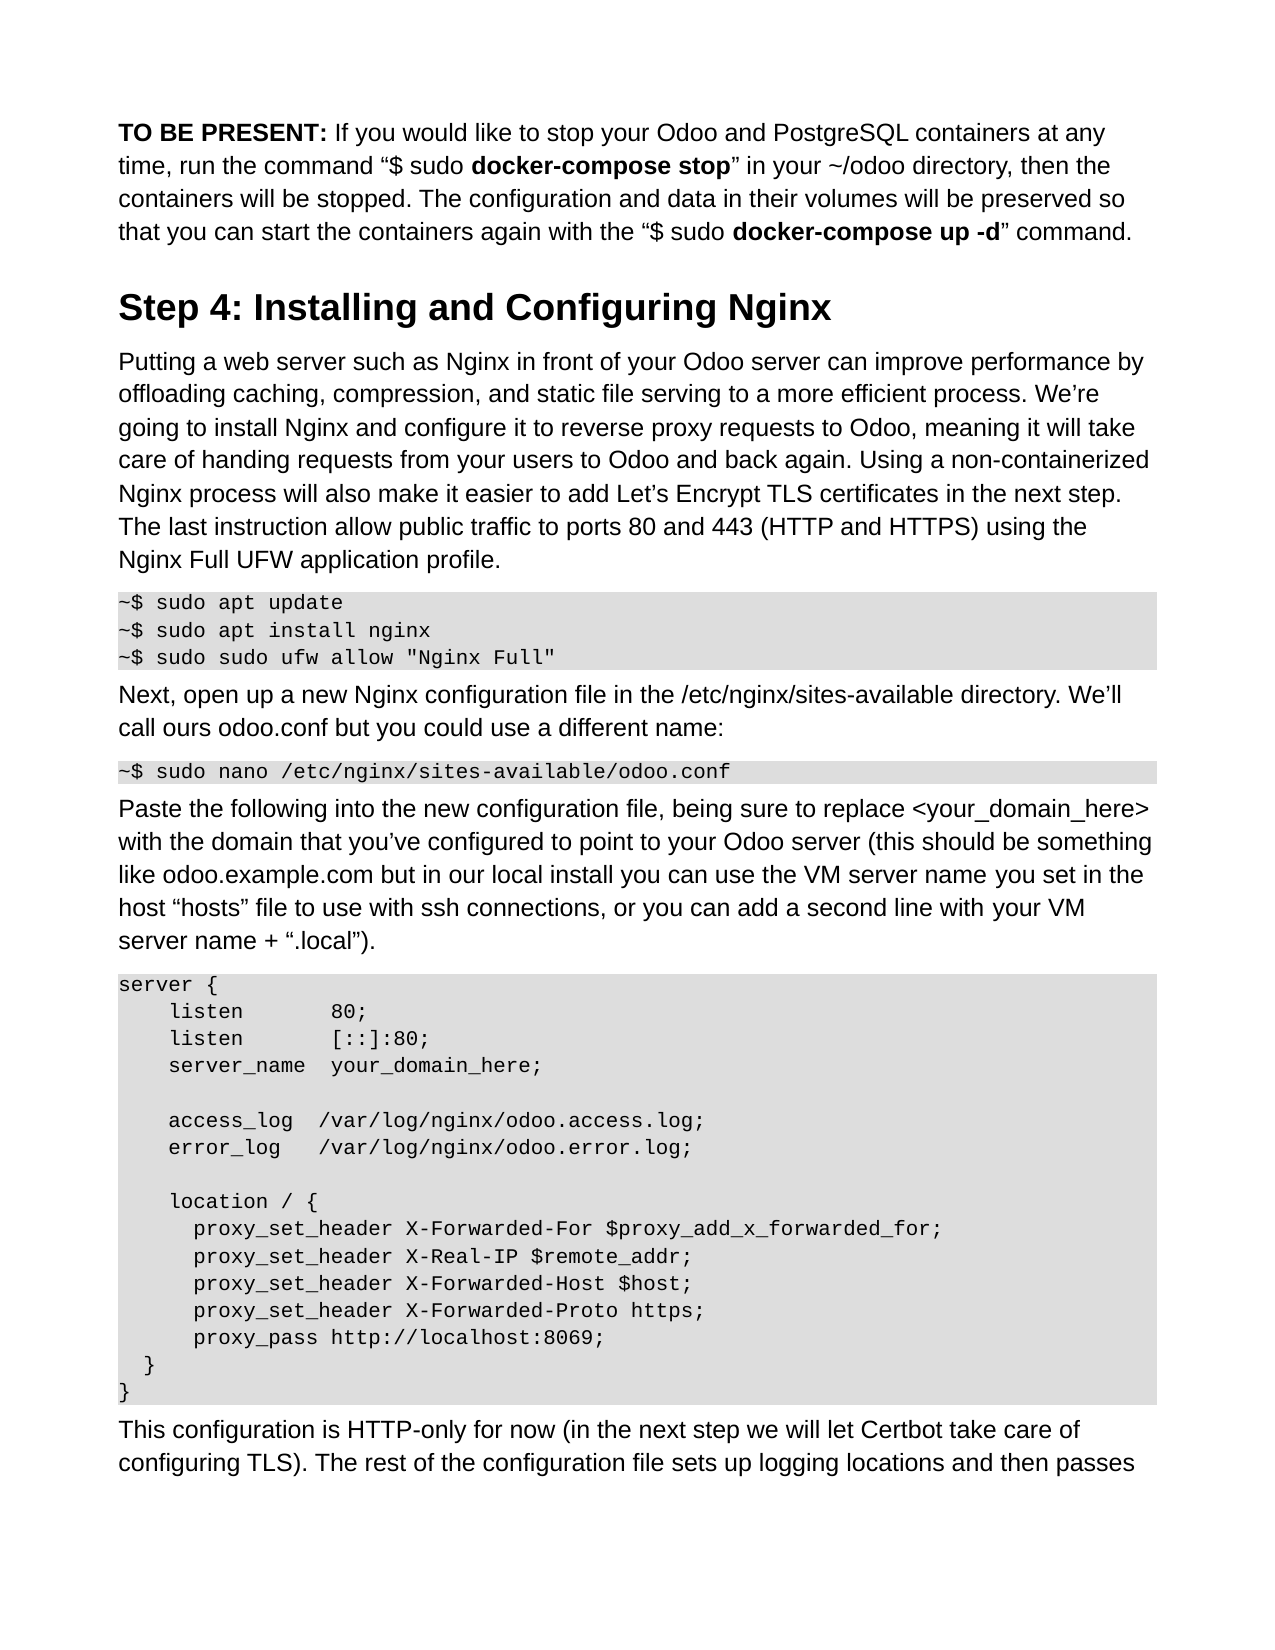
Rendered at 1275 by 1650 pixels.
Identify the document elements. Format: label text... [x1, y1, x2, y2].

text TO BE PRESENT: If you would like to stop your Odoo and PostgreSQL containers at any time, run the command “$ sudo docker-compose stop” in your ~/odoo directory, then the containers will be stopped. The configuration and data in their volumes will be preserved so that you can start the containers again with the “$ sudo docker-compose up -d” command. [118, 118, 1157, 246]
text proxy_pass http://localhost:8069; [118, 1327, 1157, 1351]
text ~$ sudo apt update [118, 592, 1157, 616]
text proxy_set_header X-Real-IP $remote_addr; [118, 1246, 1157, 1269]
text ~$ sudo apt install nginx [118, 619, 1157, 643]
text listen 80; [118, 1001, 1157, 1024]
text } [118, 1354, 1157, 1378]
text ~$ sudo nano /etc/nginx/sites-available/odoo.conf [156, 761, 1157, 784]
text location / { [118, 1191, 1157, 1215]
text Paste the following into the new configuration file, being sure to replace <your_domain_here> with the domain that you’ve configured to point to your Odoo server (this should be something like odoo.example.com but in our local install you can use the VM server name you set in the host “hosts” file to use with ssh connections, or you can add a second line with your VM server name + “.local”). [118, 794, 1157, 955]
text server { [118, 974, 1157, 997]
text proxy_set_header X-Forwarded-Proto https; [118, 1300, 1157, 1324]
text listen [::]:80; [118, 1028, 1157, 1052]
text } [118, 1382, 1157, 1405]
subtitle Step 4: Installing and Configuring Nginx [118, 286, 1157, 329]
text error_log /var/log/nginx/odoo.error.log; [118, 1137, 1157, 1161]
text ~$ sudo sudo ufw allow "Nginx Full" [556, 647, 1157, 670]
text Next, open up a new Nginx configuration file in the /etc/nginx/sites-available directory. We’ll call ours odoo.conf but you could use a different name: [118, 680, 1157, 742]
text proxy_set_header X-Forwarded-Host $host; [118, 1273, 1157, 1296]
text Putting a web server such as Nginx in front of your Odoo server can improve performance by offloading caching, compression, and static file serving to a more efficient process. We’re going to install Nginx and configure it to reverse proxy requests to Odoo, meaning it will take care of handing requests from your users to Odoo and back again. Using a non-containerized Nginx process will also make it easier to add Let’s Encrypt TLS certificates in the next step. The last instruction allow public traffic to ports 80 and 443 (HTTP and HTTPS) using the Nginx Full UFW application profile. [118, 346, 1157, 573]
text proxy_set_header X-Forwarded-For $proxy_add_x_forwarded_for; [118, 1218, 1157, 1242]
text server_name your_domain_here; [118, 1055, 1157, 1079]
text This configuration is HTTP-only for now (in the next step we will let Certbot take care of configuring TLS). The rest of the configuration file sets up logging locations and then passes [118, 1415, 1157, 1476]
text access_log /var/log/nginx/odoo.access.log; [118, 1110, 1157, 1133]
